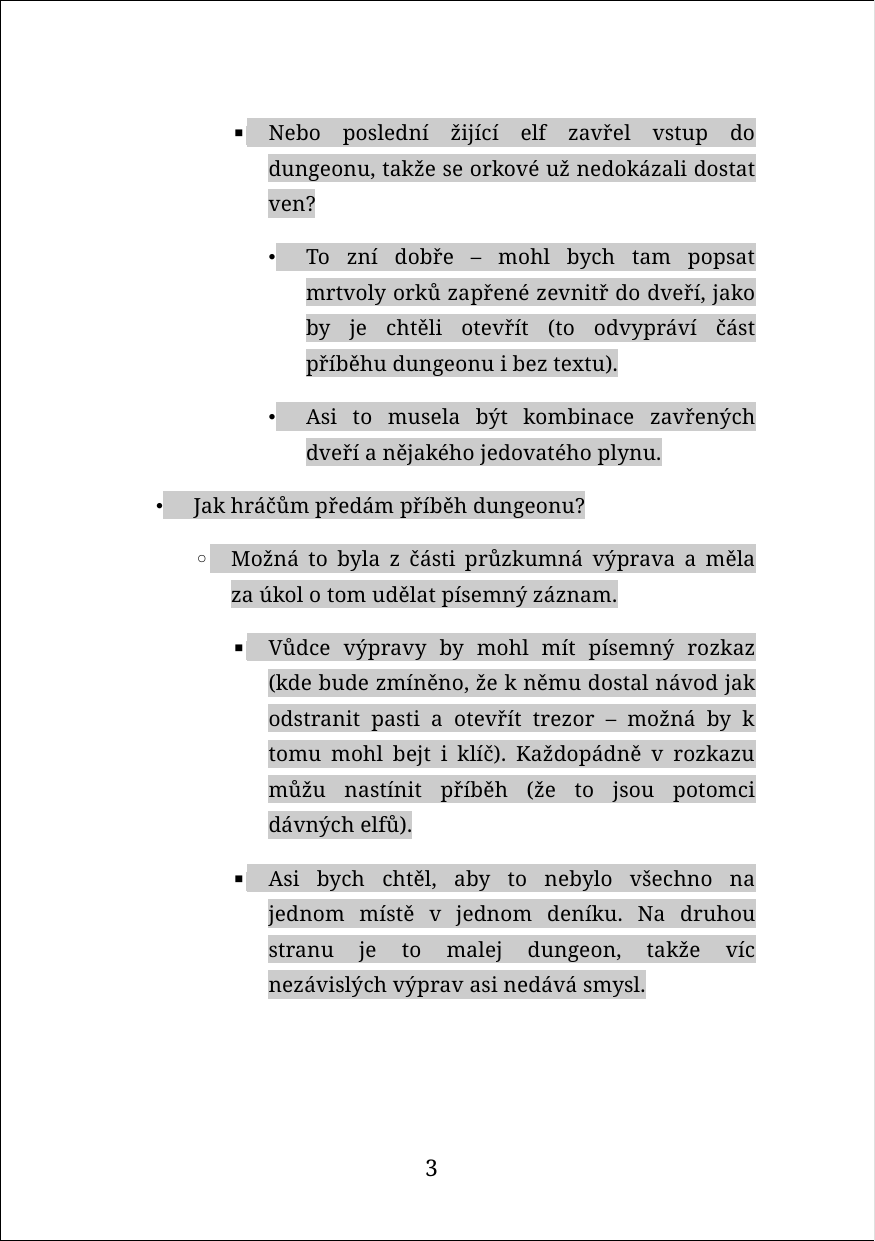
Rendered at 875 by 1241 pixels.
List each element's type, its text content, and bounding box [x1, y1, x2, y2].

list Asi bych chtěl, aby to nebylo všechno na jednom místě v jednom deníku. Na druhou stranu je to malej dungeon, takže víc nezávislých výprav asi nedává smysl. [231, 864, 756, 999]
list Vůdce výpravy by mohl mít písemný rozkaz (kde bude zmíněno, že k němu dostal návod jak odstranit pasti a otevřít trezor – možná by k tomu mohl bejt i klíč). Každopádně v rozkazu můžu nastínit příběh (že to jsou potomci dávných elfů). [231, 633, 756, 839]
list Možná to byla z části průzkumná výprava a měla za úkol o tom udělat písemný záznam. [193, 544, 756, 608]
list Nebo poslední žijící elf zavřel vstup do dungeonu, takže se orkové už nedokázali dostat ven? [231, 118, 756, 218]
list Jak hráčům předám příběh dungeonu? [156, 491, 756, 519]
list Asi to musela být kombinace zavřených dveří a nějakého jedovatého plynu. [268, 402, 756, 466]
list To zní dobře – mohl bych tam popsat mrtvoly orků zapřené zevnitř do dveří, jako by je chtěli otevřít (to odvypráví část příběhu dungeonu i bez textu). [268, 242, 756, 377]
